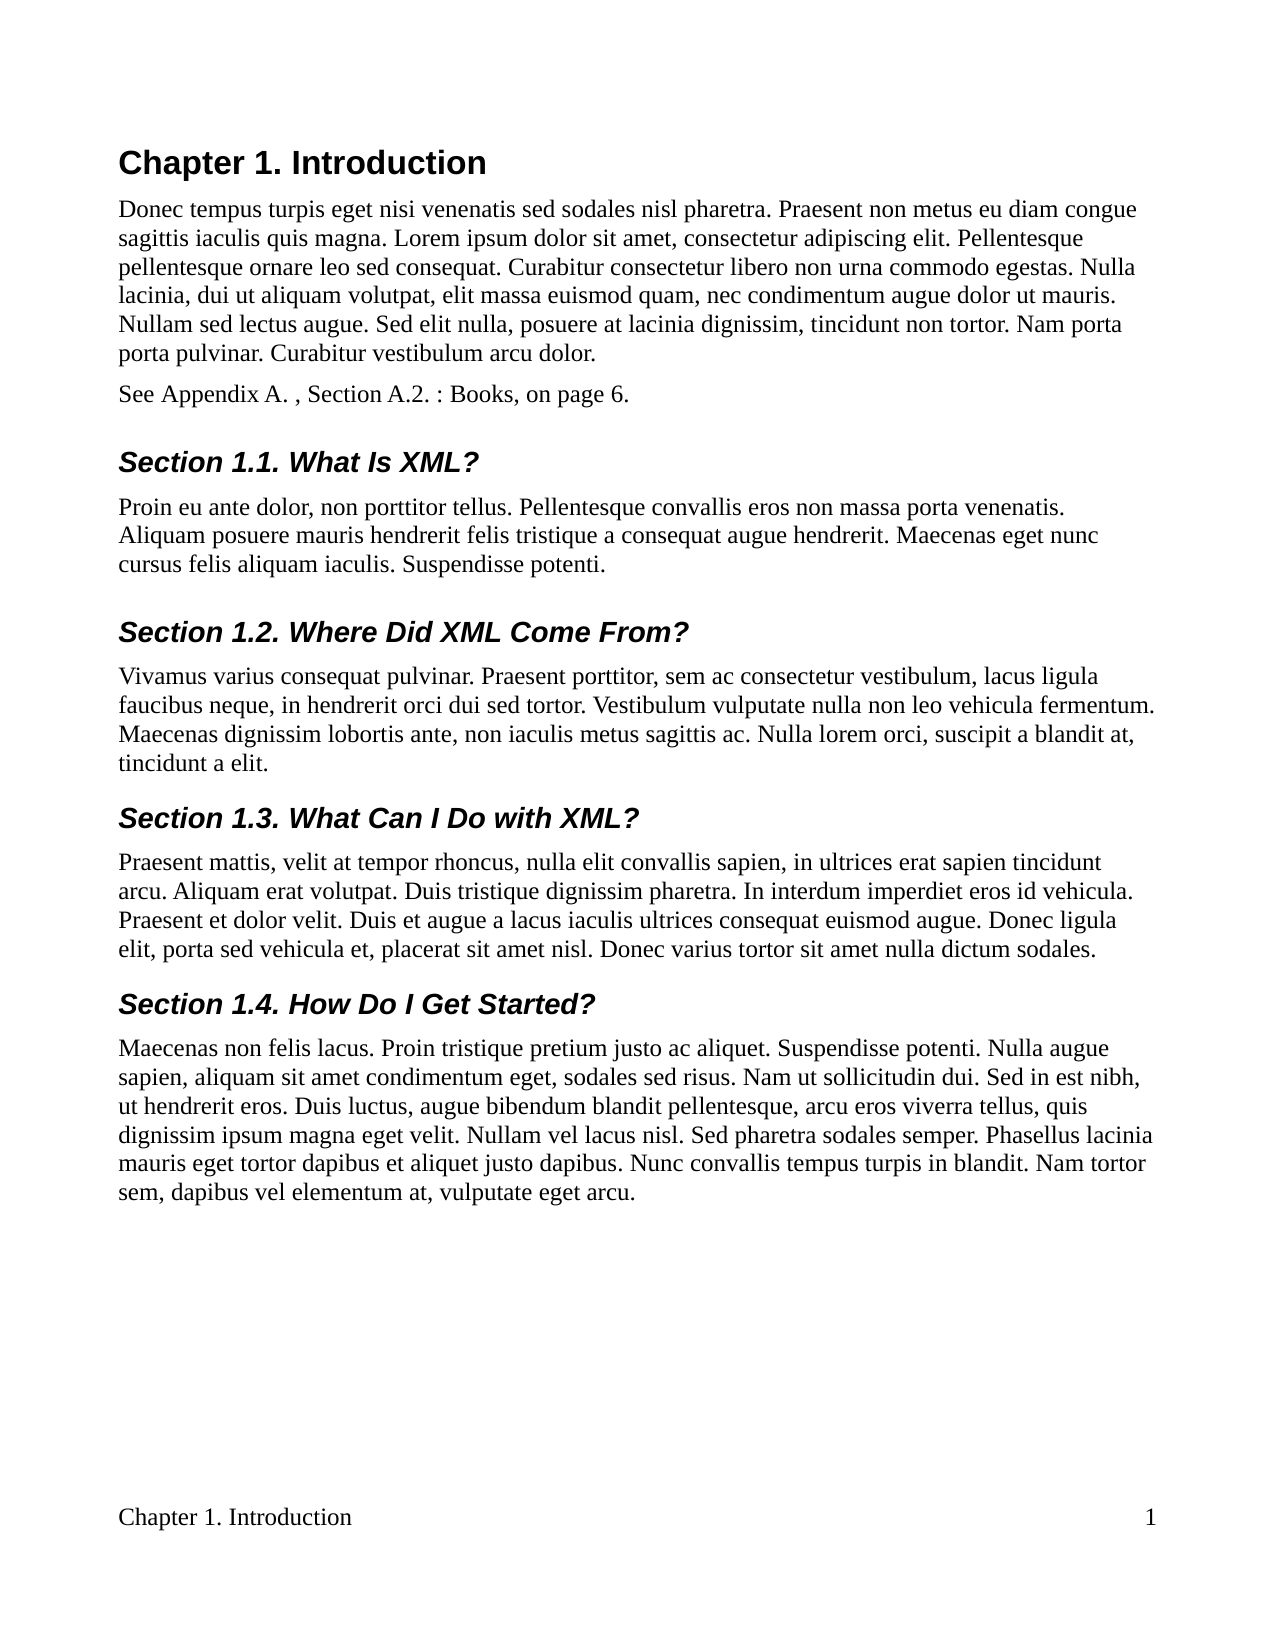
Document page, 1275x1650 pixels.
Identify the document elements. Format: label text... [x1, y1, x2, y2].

subtitle What Is XML? [118, 446, 1157, 479]
text Vivamus varius consequat pulvinar. Praesent porttitor, sem ac consectetur vestibulum, lacus ligula faucibus neque, in hendrerit orci dui sed tortor. Vestibulum vulputate nulla non leo vehicula fermentum. Maecenas dignissim lobortis ante, non iaculis metus sagittis ac. Nulla lorem orci, suscipit a blandit at, tincidunt a elit. [118, 661, 1157, 776]
text Proin eu ante dolor, non porttitor tellus. Pellentesque convallis eros non massa porta venenatis. Aliquam posuere mauris hendrerit felis tristique a consequat augue hendrerit. Maecenas eget nunc cursus felis aliquam iaculis. Suspendisse potenti. [118, 492, 1157, 578]
subtitle How Do I Get Started? [118, 987, 1157, 1021]
text Donec tempus turpis eget nisi venenatis sed sodales nisl pharetra. Praesent non metus eu diam congue sagittis iaculis quis magna. Lorem ipsum dolor sit amet, consectetur adipiscing elit. Pellentesque pellentesque ornare leo sed consequat. Curabitur consectetur libero non urna commodo egestas. Nulla lacinia, dui ut aliquam volutpat, elit massa euismod quam, nec condimentum augue dolor ut mauris. Nullam sed lectus augue. Sed elit nulla, posuere at lacinia dignissim, tincidunt non tortor. Nam porta porta pulvinar. Curabitur vestibulum arcu dolor. [118, 194, 1157, 367]
subtitle Introduction [118, 143, 1157, 182]
text Maecenas non felis lacus. Proin tristique pretium justo ac aliquet. Suspendisse potenti. Nulla augue sapien, aliquam sit amet condimentum eget, sodales sed risus. Nam ut sollicitudin dui. Sed in est nibh, ut hendrerit eros. Duis luctus, augue bibendum blandit pellentesque, arcu eros viverra tellus, quis dignissim ipsum magna eget velit. Nullam vel lacus nisl. Sed pharetra sodales semper. Phasellus lacinia mauris eget tortor dapibus et aliquet justo dapibus. Nunc convallis tempus turpis in blandit. Nam tortor sem, dapibus vel elementum at, vulputate eget arcu. [118, 1033, 1157, 1206]
text See Appendix A. , Section A.2. : Books, on page 6. [118, 379, 1157, 408]
subtitle Where Did XML Come From? [118, 615, 1157, 649]
text Praesent mattis, velit at tempor rhoncus, nulla elit convallis sapien, in ultrices erat sapien tincidunt arcu. Aliquam erat volutpat. Duis tristique dignissim pharetra. In interdum imperdiet eros id vehicula. Praesent et dolor velit. Duis et augue a lacus iaculis ultrices consequat euismod augue. Donec ligula elit, porta sed vehicula et, placerat sit amet nisl. Donec varius tortor sit amet nulla dictum sodales. [118, 847, 1157, 962]
subtitle What Can I Do with XML? [118, 801, 1157, 835]
